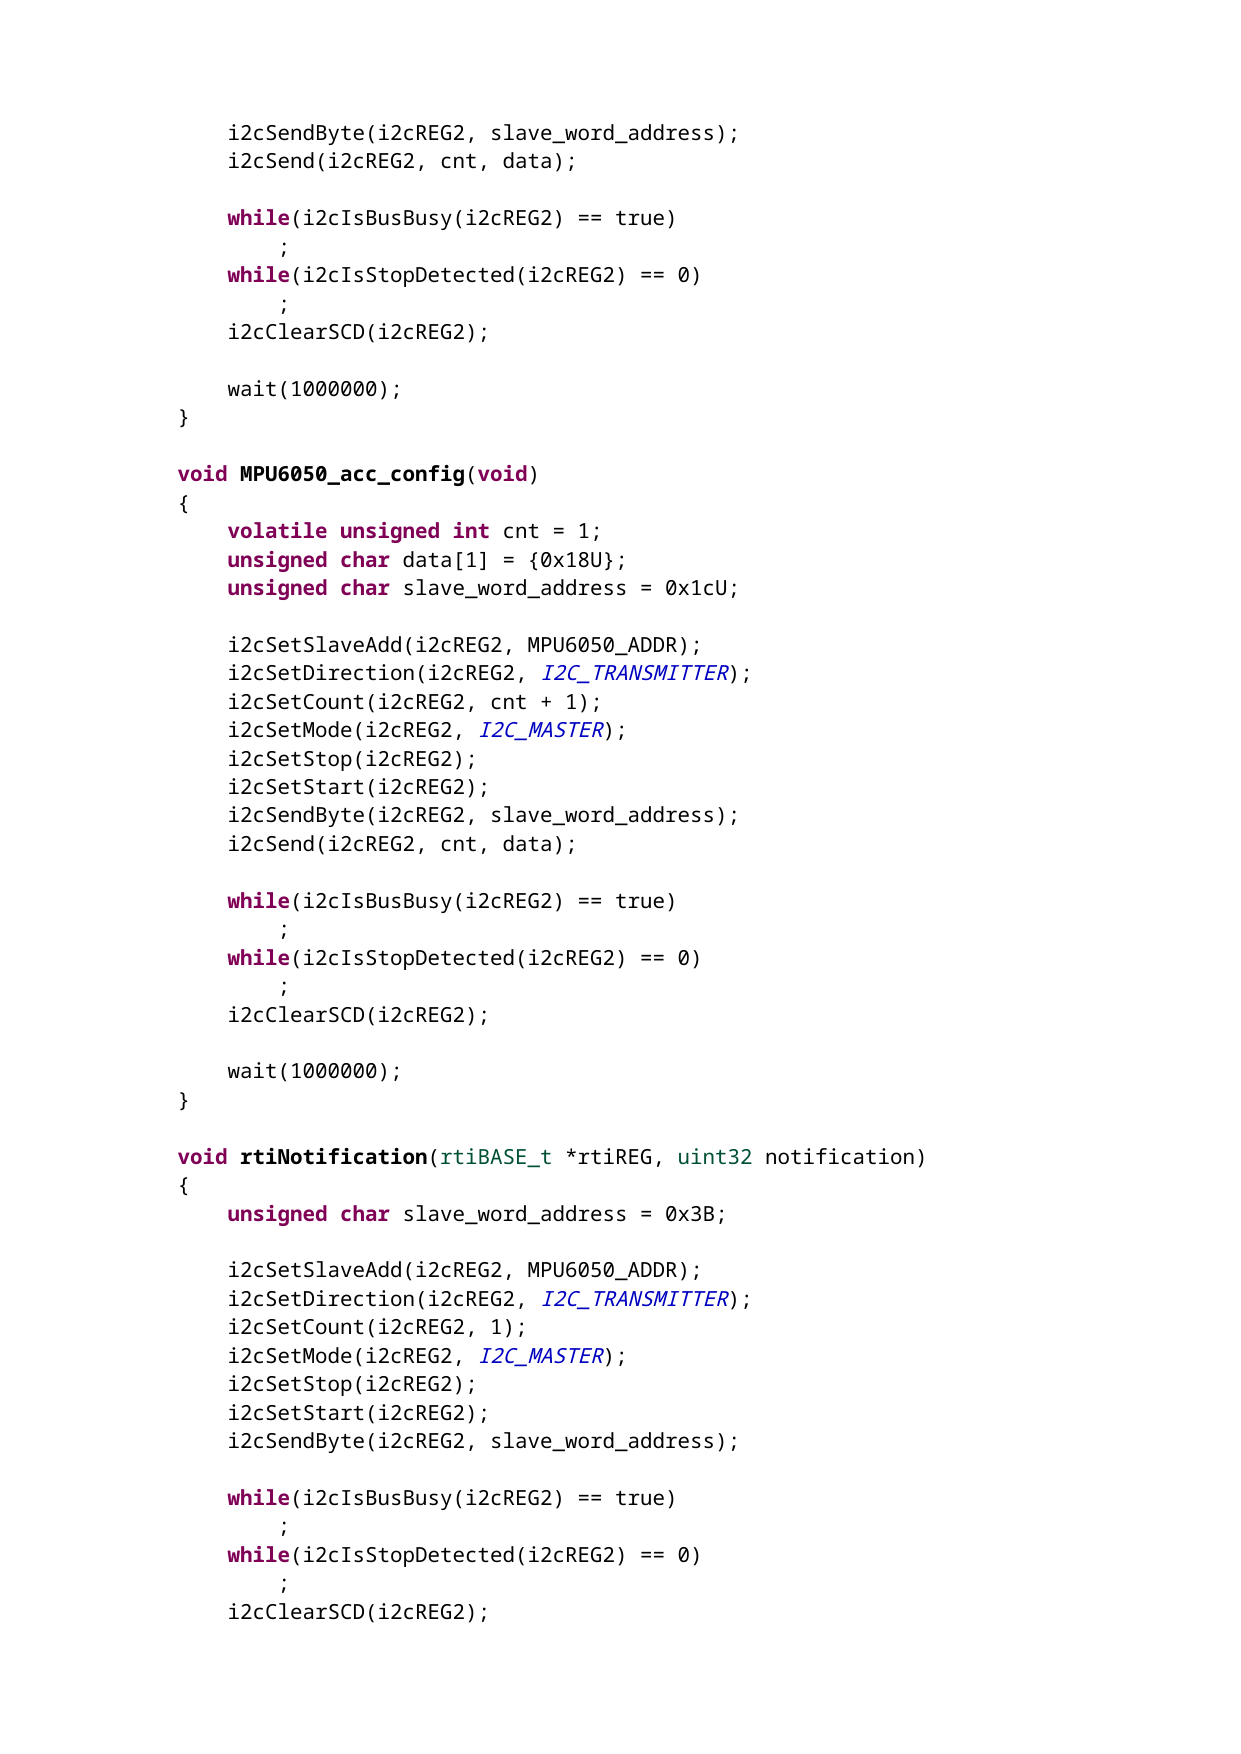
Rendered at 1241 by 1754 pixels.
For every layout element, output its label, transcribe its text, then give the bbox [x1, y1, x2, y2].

text ; [177, 1568, 1063, 1597]
text } [177, 1085, 1063, 1113]
text i2cSetMode(i2cREG2, I2C_MASTER); [177, 1341, 1063, 1369]
text while(i2cIsBusBusy(i2cREG2) == true) [177, 886, 1063, 914]
text i2cSetCount(i2cREG2, cnt + 1); [177, 687, 1063, 715]
text i2cSend(i2cREG2, cnt, data); [177, 829, 1063, 857]
text i2cSetSlaveAdd(i2cREG2, MPU6050_ADDR); [177, 630, 1063, 658]
text volatile unsigned int cnt = 1; [177, 516, 1063, 545]
text wait(1000000); [177, 1057, 1063, 1085]
text i2cSetStop(i2cREG2); [177, 744, 1063, 772]
text ; [177, 289, 1063, 317]
text i2cClearSCD(i2cREG2); [177, 1597, 1063, 1625]
text i2cSendByte(i2cREG2, slave_word_address); [177, 1426, 1063, 1455]
text while(i2cIsBusBusy(i2cREG2) == true) [177, 1483, 1063, 1512]
text ; [177, 1512, 1063, 1540]
text { [177, 1170, 1063, 1199]
text i2cClearSCD(i2cREG2); [177, 317, 1063, 346]
text void MPU6050_acc_config(void) [177, 459, 1063, 488]
text i2cSetStop(i2cREG2); [177, 1369, 1063, 1398]
text i2cSetStart(i2cREG2); [177, 772, 1063, 801]
text i2cSetCount(i2cREG2, 1); [177, 1312, 1063, 1341]
text while(i2cIsStopDetected(i2cREG2) == 0) [177, 260, 1063, 289]
text ; [177, 971, 1063, 1000]
text unsigned char slave_word_address = 0x1cU; [177, 573, 1063, 602]
text void rtiNotification(rtiBASE_t *rtiREG, uint32 notification) [177, 1142, 1063, 1170]
text while(i2cIsStopDetected(i2cREG2) == 0) [177, 943, 1063, 971]
text { [177, 488, 1063, 516]
text ; [177, 232, 1063, 260]
text wait(1000000); [177, 374, 1063, 402]
text while(i2cIsStopDetected(i2cREG2) == 0) [177, 1540, 1063, 1568]
text i2cSetSlaveAdd(i2cREG2, MPU6050_ADDR); [177, 1256, 1063, 1284]
text i2cSendByte(i2cREG2, slave_word_address); [177, 118, 1063, 147]
text unsigned char slave_word_address = 0x3B; [177, 1199, 1063, 1227]
text i2cSetMode(i2cREG2, I2C_MASTER); [177, 715, 1063, 744]
text i2cClearSCD(i2cREG2); [177, 1000, 1063, 1028]
text unsigned char data[1] = {0x18U}; [177, 545, 1063, 573]
text i2cSetDirection(i2cREG2, I2C_TRANSMITTER); [177, 1284, 1063, 1312]
text } [177, 402, 1063, 431]
text while(i2cIsBusBusy(i2cREG2) == true) [177, 203, 1063, 232]
text i2cSendByte(i2cREG2, slave_word_address); [177, 801, 1063, 829]
text i2cSend(i2cREG2, cnt, data); [177, 147, 1063, 175]
text i2cSetStart(i2cREG2); [177, 1398, 1063, 1426]
text ; [177, 914, 1063, 943]
text i2cSetDirection(i2cREG2, I2C_TRANSMITTER); [177, 658, 1063, 687]
